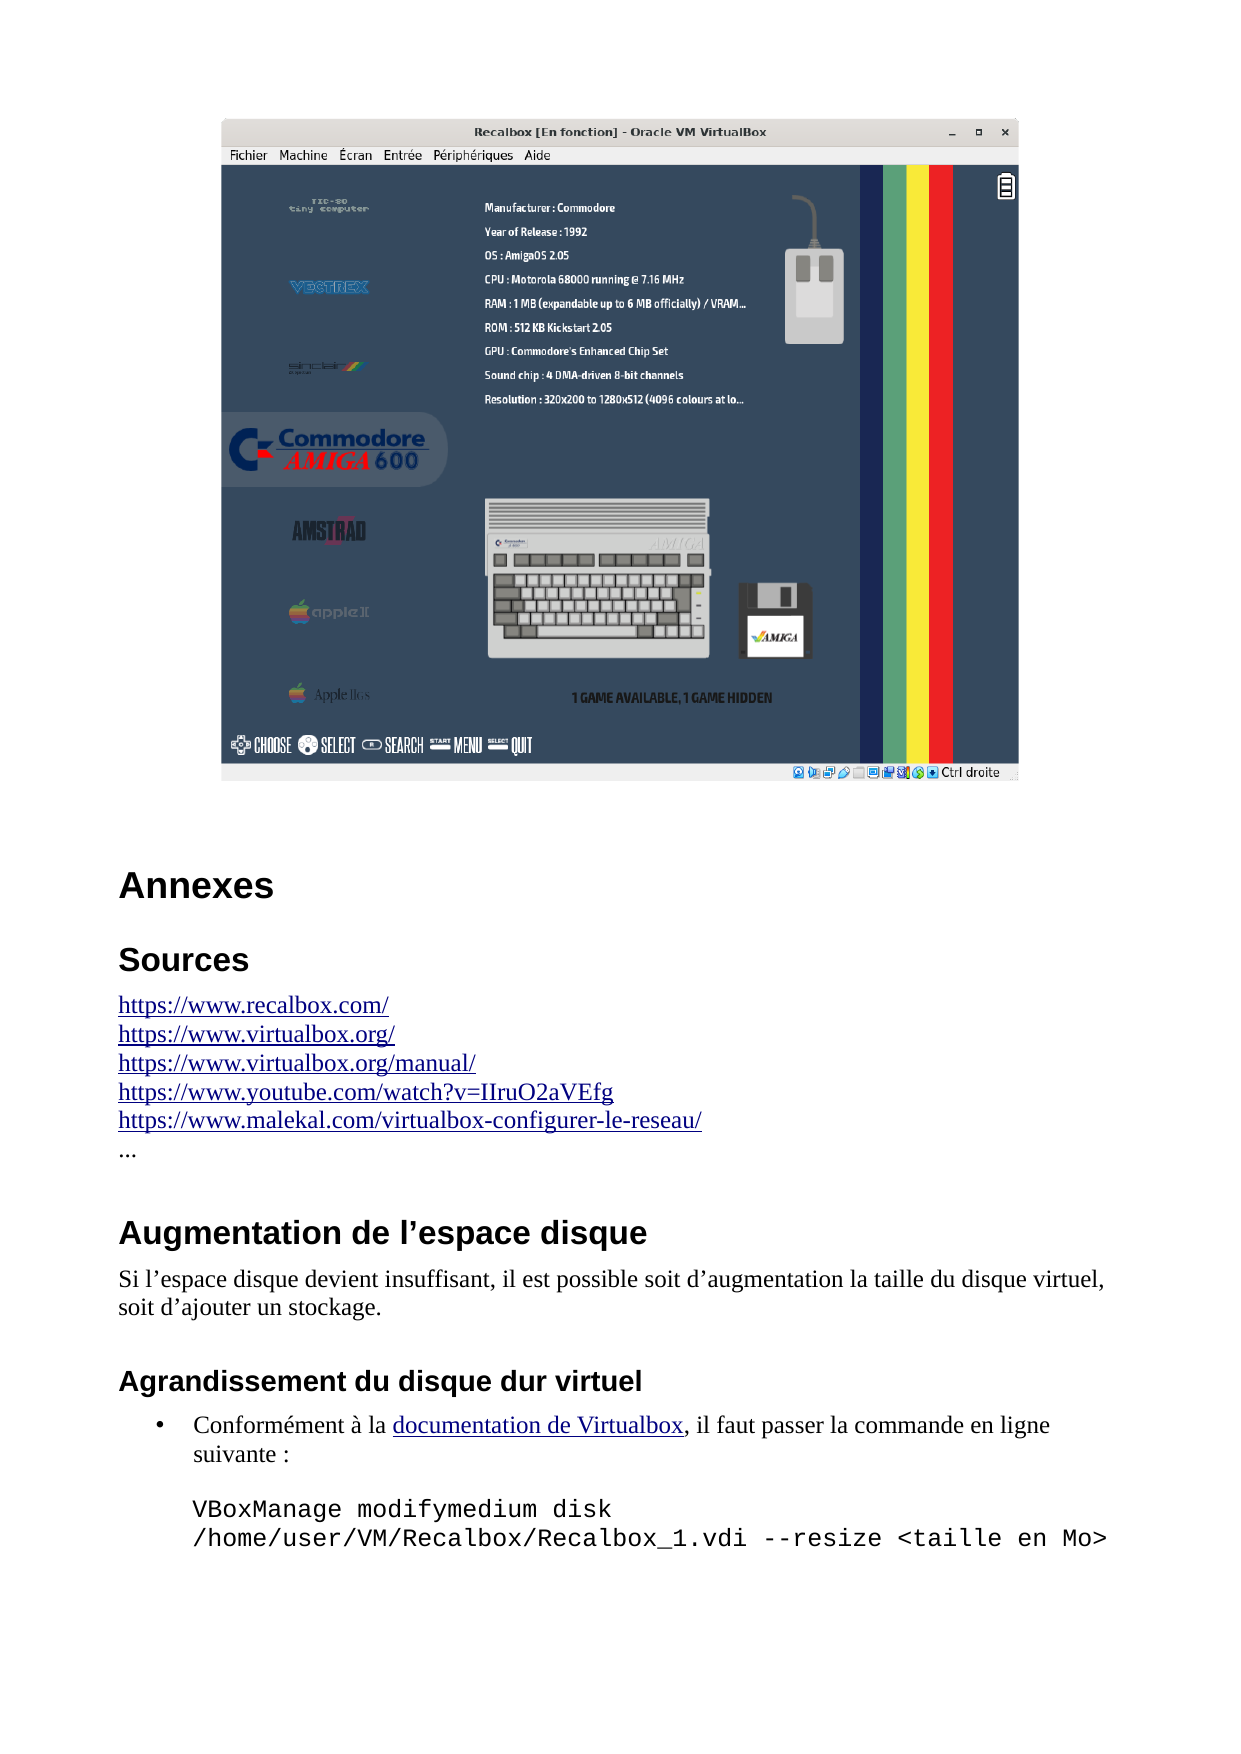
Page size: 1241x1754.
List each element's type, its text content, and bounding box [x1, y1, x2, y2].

text VBoxManage modifymedium disk /home/user/VM/Recalbox/Recalbox_1.vdi --resize <taille en Mo> [192, 1497, 1122, 1553]
subtitle Annexes [118, 863, 1122, 906]
text https://www.youtube.com/watch?v=IIruO2aVEfg [118, 1077, 1122, 1106]
list Conformément à la documentation de Virtualbox, il faut passer la commande en ligne suivante : [156, 1411, 1122, 1468]
picture [221, 118, 1019, 781]
text ... [118, 1134, 1122, 1163]
subtitle Sources [118, 940, 1122, 978]
text https://www.malekal.com/virtualbox-configurer-le-reseau/ [118, 1106, 1122, 1134]
subtitle Augmentation de l’espace disque [118, 1213, 1122, 1251]
text https://www.recalbox.com/ https://www.virtualbox.org/ https://www.virtualbox.org/manual/ [118, 991, 1122, 1077]
text Si l’espace disque devient insuffisant, il est possible soit d’augmentation la taille du disque virtuel, soit d’ajouter un stockage. [118, 1264, 1122, 1321]
subtitle Agrandissement du disque dur virtuel [118, 1364, 1122, 1398]
